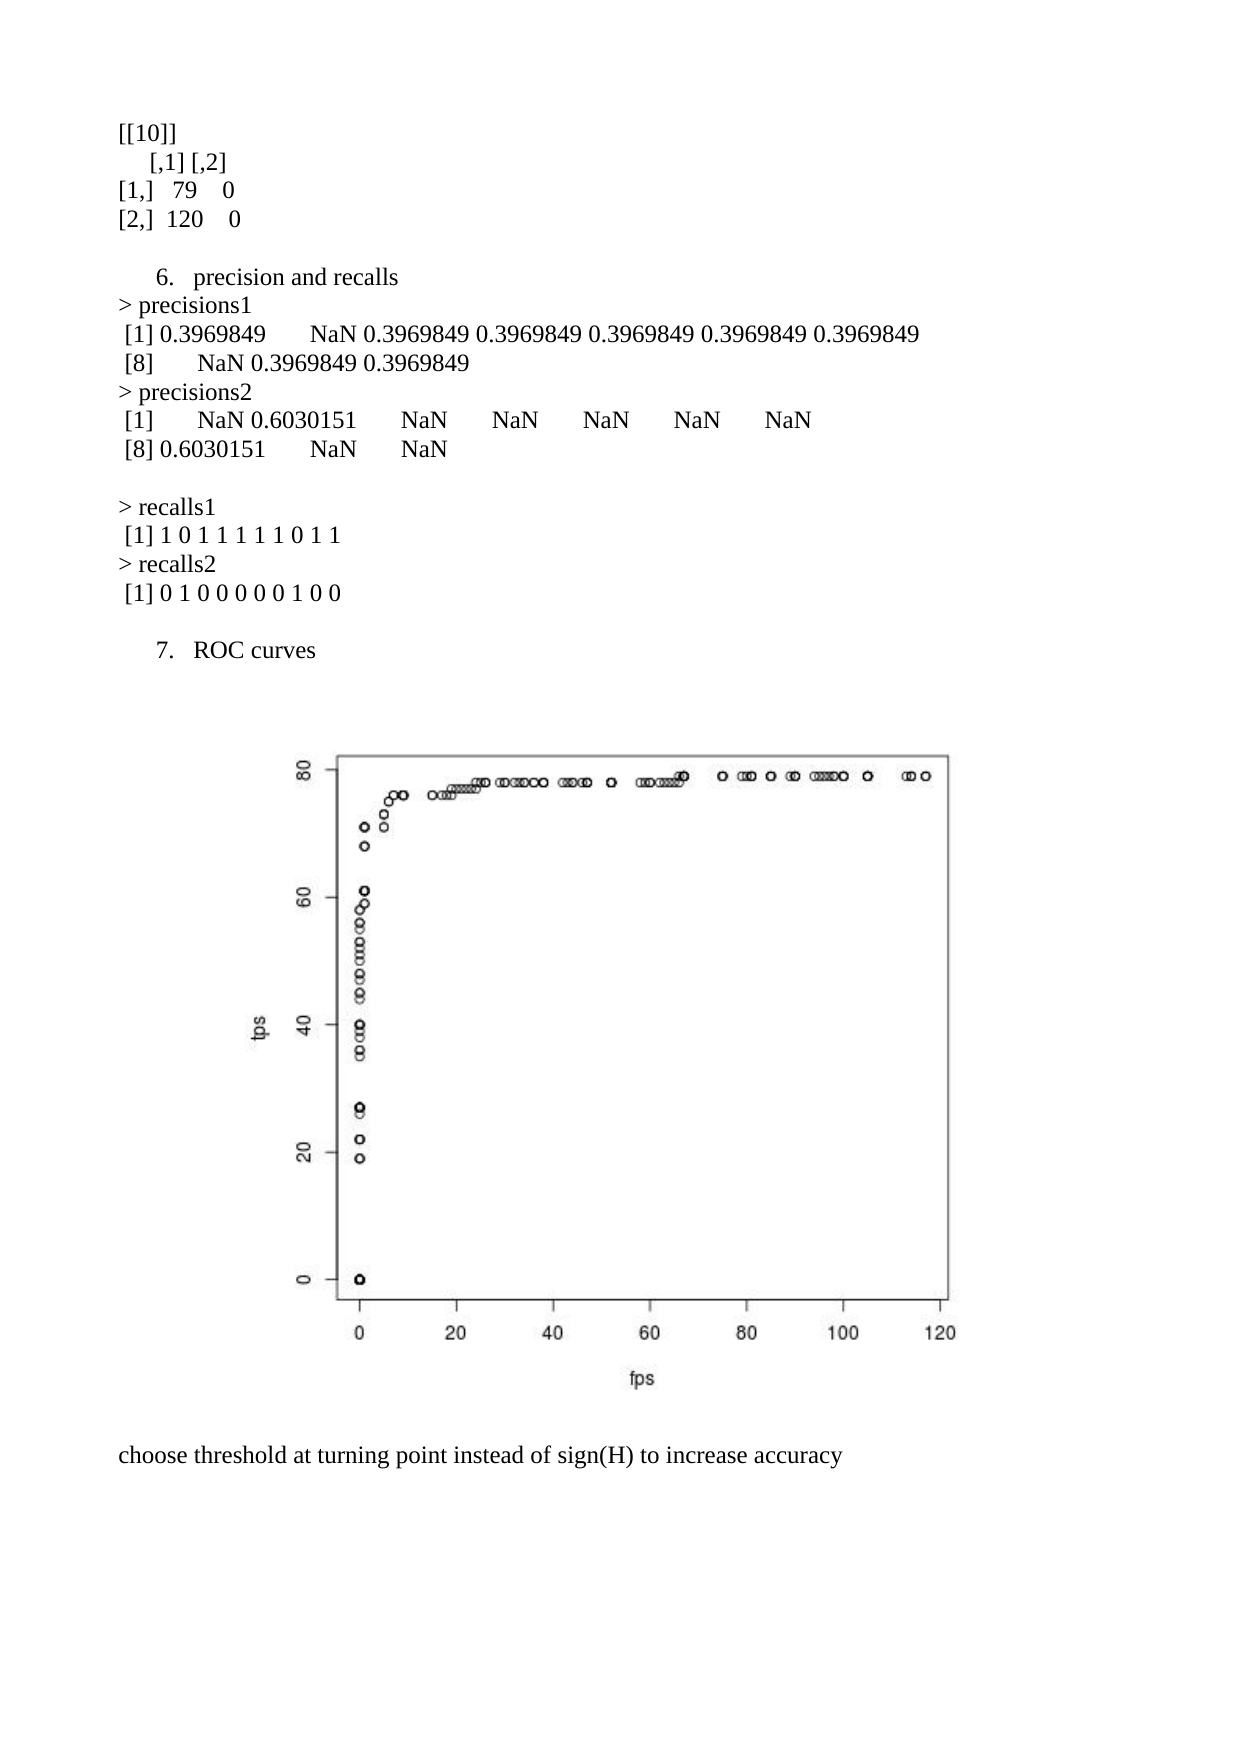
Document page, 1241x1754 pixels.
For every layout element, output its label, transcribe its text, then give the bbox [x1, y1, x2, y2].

text [,1] [,2] [118, 147, 1122, 176]
text [8] 0.6030151 NaN NaN [118, 434, 1122, 463]
text [1,] 79 0 [118, 176, 1122, 204]
text > recalls1 [118, 492, 1122, 521]
text > recalls2 [118, 549, 1122, 578]
text [[10]] [118, 118, 1122, 147]
list ROC curves [156, 636, 1122, 664]
text [2,] 120 0 [118, 204, 1122, 233]
text [8] NaN 0.3969849 0.3969849 [118, 348, 1122, 377]
list precision and recalls [156, 262, 1122, 291]
text [1] 0.3969849 NaN 0.3969849 0.3969849 0.3969849 0.3969849 0.3969849 [118, 319, 1122, 348]
text choose threshold at turning point instead of sign(H) to increase accuracy [118, 1441, 1122, 1469]
picture [245, 664, 995, 1415]
text > precisions2 [118, 377, 1122, 406]
text [1] 0 1 0 0 0 0 0 1 0 0 [118, 578, 1122, 607]
text [1] NaN 0.6030151 NaN NaN NaN NaN NaN [118, 406, 1122, 434]
text [1] 1 0 1 1 1 1 1 0 1 1 [118, 521, 1122, 549]
text > precisions1 [118, 291, 1122, 319]
